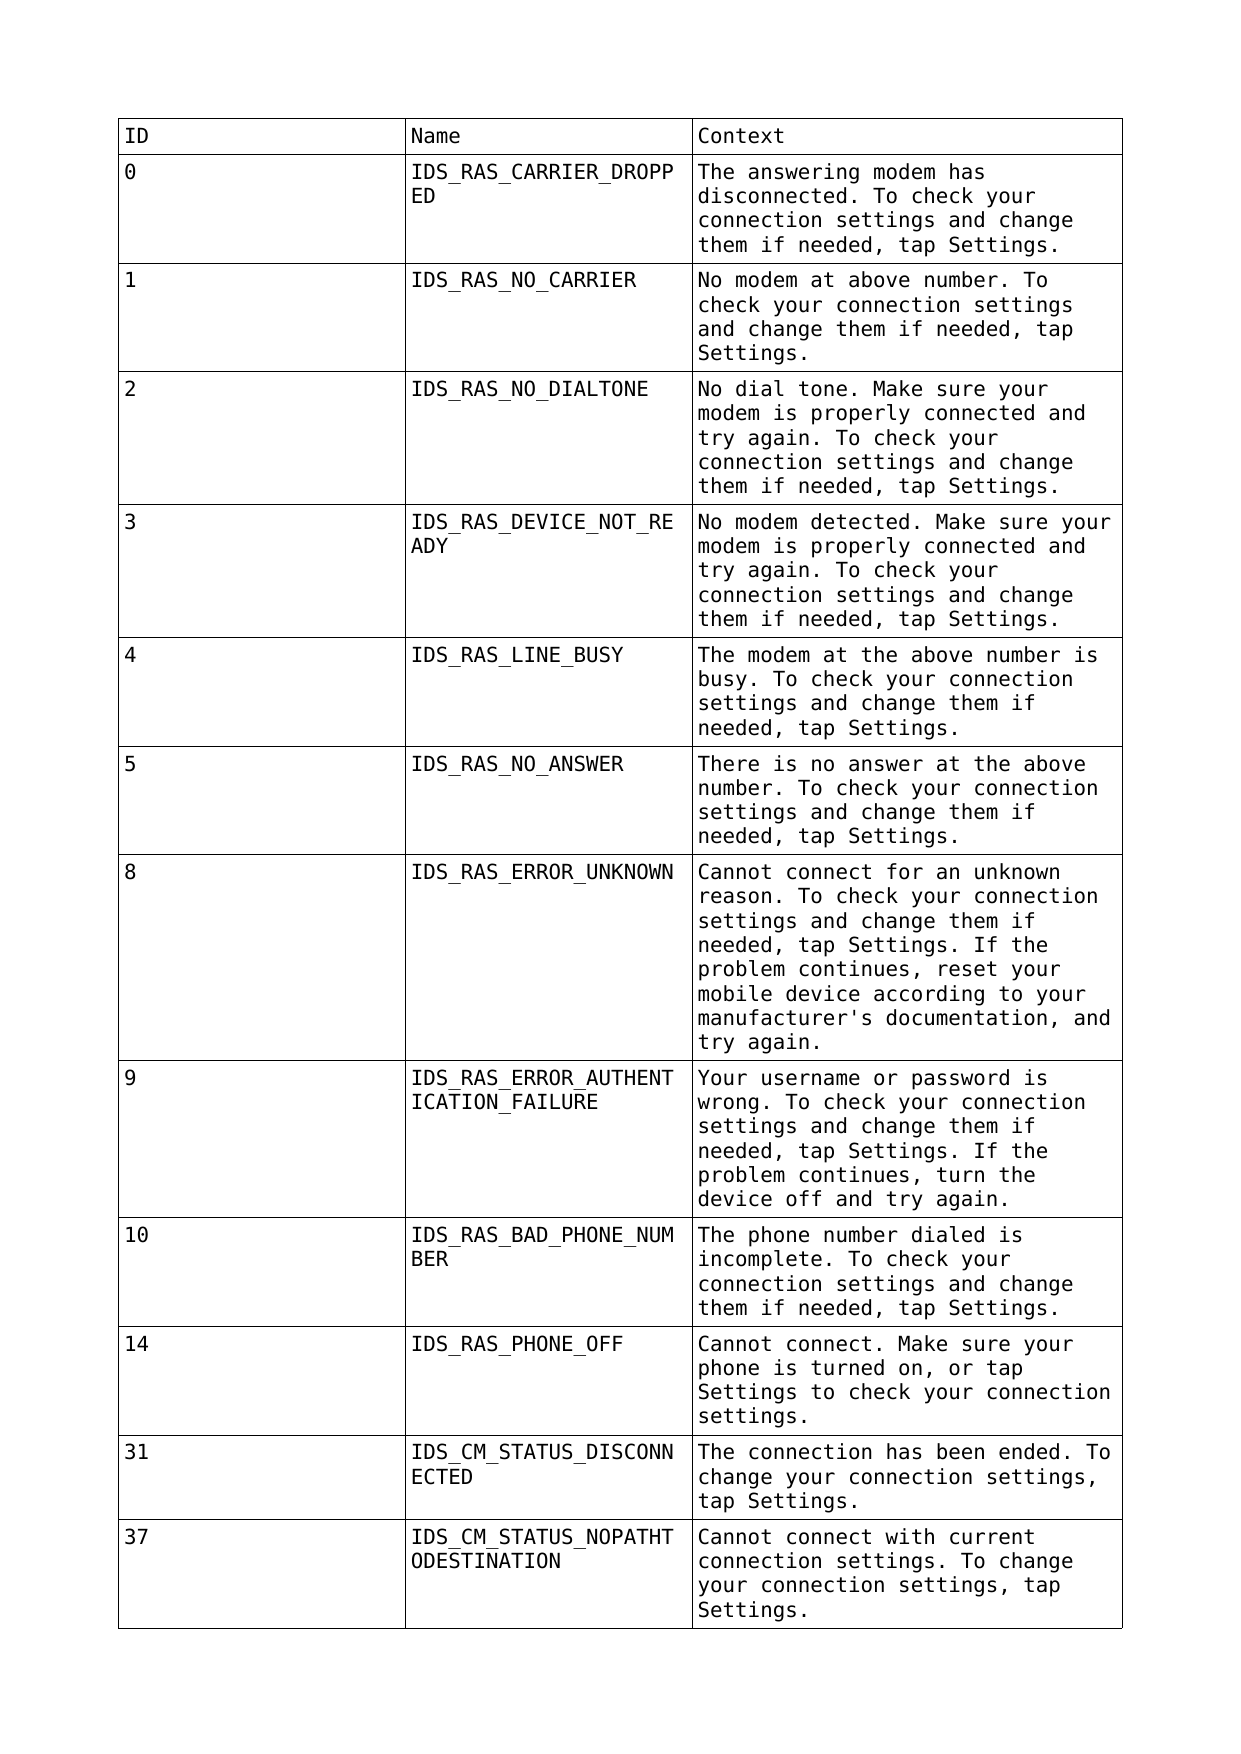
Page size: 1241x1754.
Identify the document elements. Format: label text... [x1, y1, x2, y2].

table_cell 8 [119, 855, 405, 1060]
table_cell 37 [119, 1520, 405, 1628]
table_cell There is no answer at the above number. To check your connection settings and change them if needed, tap Settings. [693, 747, 1122, 854]
table_cell 1 [119, 264, 405, 371]
table_cell IDS_RAS_DEVICE_NOT_READY [406, 505, 692, 637]
table_cell IDS_RAS_ERROR_UNKNOWN [406, 855, 692, 1060]
table_cell No dial tone. Make sure your modem is properly connected and try again. To check your connection settings and change them if needed, tap Settings. [693, 372, 1122, 504]
table_cell 14 [119, 1327, 405, 1434]
table_cell The answering modem has disconnected. To check your connection settings and change them if needed, tap Settings. [693, 155, 1122, 263]
table_cell IDS_RAS_ERROR_AUTHENTICATION_FAILURE [406, 1061, 692, 1217]
table_cell 31 [119, 1436, 405, 1519]
table_cell The phone number dialed is incomplete. To check your connection settings and change them if needed, tap Settings. [693, 1218, 1122, 1326]
table_cell IDS_RAS_CARRIER_DROPPED [406, 155, 692, 263]
table_cell IDS_CM_STATUS_DISCONNECTED [406, 1436, 692, 1519]
table_cell IDS_CM_STATUS_NOPATHTODESTINATION [406, 1520, 692, 1628]
table_cell IDS_RAS_PHONE_OFF [406, 1327, 692, 1434]
table_cell Cannot connect. Make sure your phone is turned on, or tap Settings to check your connection settings. [693, 1327, 1122, 1434]
table_cell 3 [119, 505, 405, 637]
table_cell Cannot connect for an unknown reason. To check your connection settings and change them if needed, tap Settings. If the problem continues, reset your mobile device according to your manufacturer's documentation, and try again. [693, 855, 1122, 1060]
table_header Context [693, 119, 1122, 154]
table_cell The modem at the above number is busy. To check your connection settings and change them if needed, tap Settings. [693, 638, 1122, 746]
table_cell IDS_RAS_NO_DIALTONE [406, 372, 692, 504]
table_cell 10 [119, 1218, 405, 1326]
table_cell No modem detected. Make sure your modem is properly connected and try again. To check your connection settings and change them if needed, tap Settings. [693, 505, 1122, 637]
table_cell IDS_RAS_BAD_PHONE_NUMBER [406, 1218, 692, 1326]
table_cell 0 [119, 155, 405, 263]
table_cell IDS_RAS_LINE_BUSY [406, 638, 692, 746]
table_header Name [406, 119, 692, 154]
table_cell 9 [119, 1061, 405, 1217]
table_cell No modem at above number. To check your connection settings and change them if needed, tap Settings. [693, 264, 1122, 371]
table_cell Cannot connect with current connection settings. To change your connection settings, tap Settings. [693, 1520, 1122, 1628]
table_header ID [119, 119, 405, 154]
table_cell 2 [119, 372, 405, 504]
table_cell IDS_RAS_NO_CARRIER [406, 264, 692, 371]
table_cell Your username or password is wrong. To check your connection settings and change them if needed, tap Settings. If the problem continues, turn the device off and try again. [693, 1061, 1122, 1217]
table_cell IDS_RAS_NO_ANSWER [406, 747, 692, 854]
table_cell The connection has been ended. To change your connection settings, tap Settings. [693, 1436, 1122, 1519]
table_cell 5 [119, 747, 405, 854]
table_cell 4 [119, 638, 405, 746]
